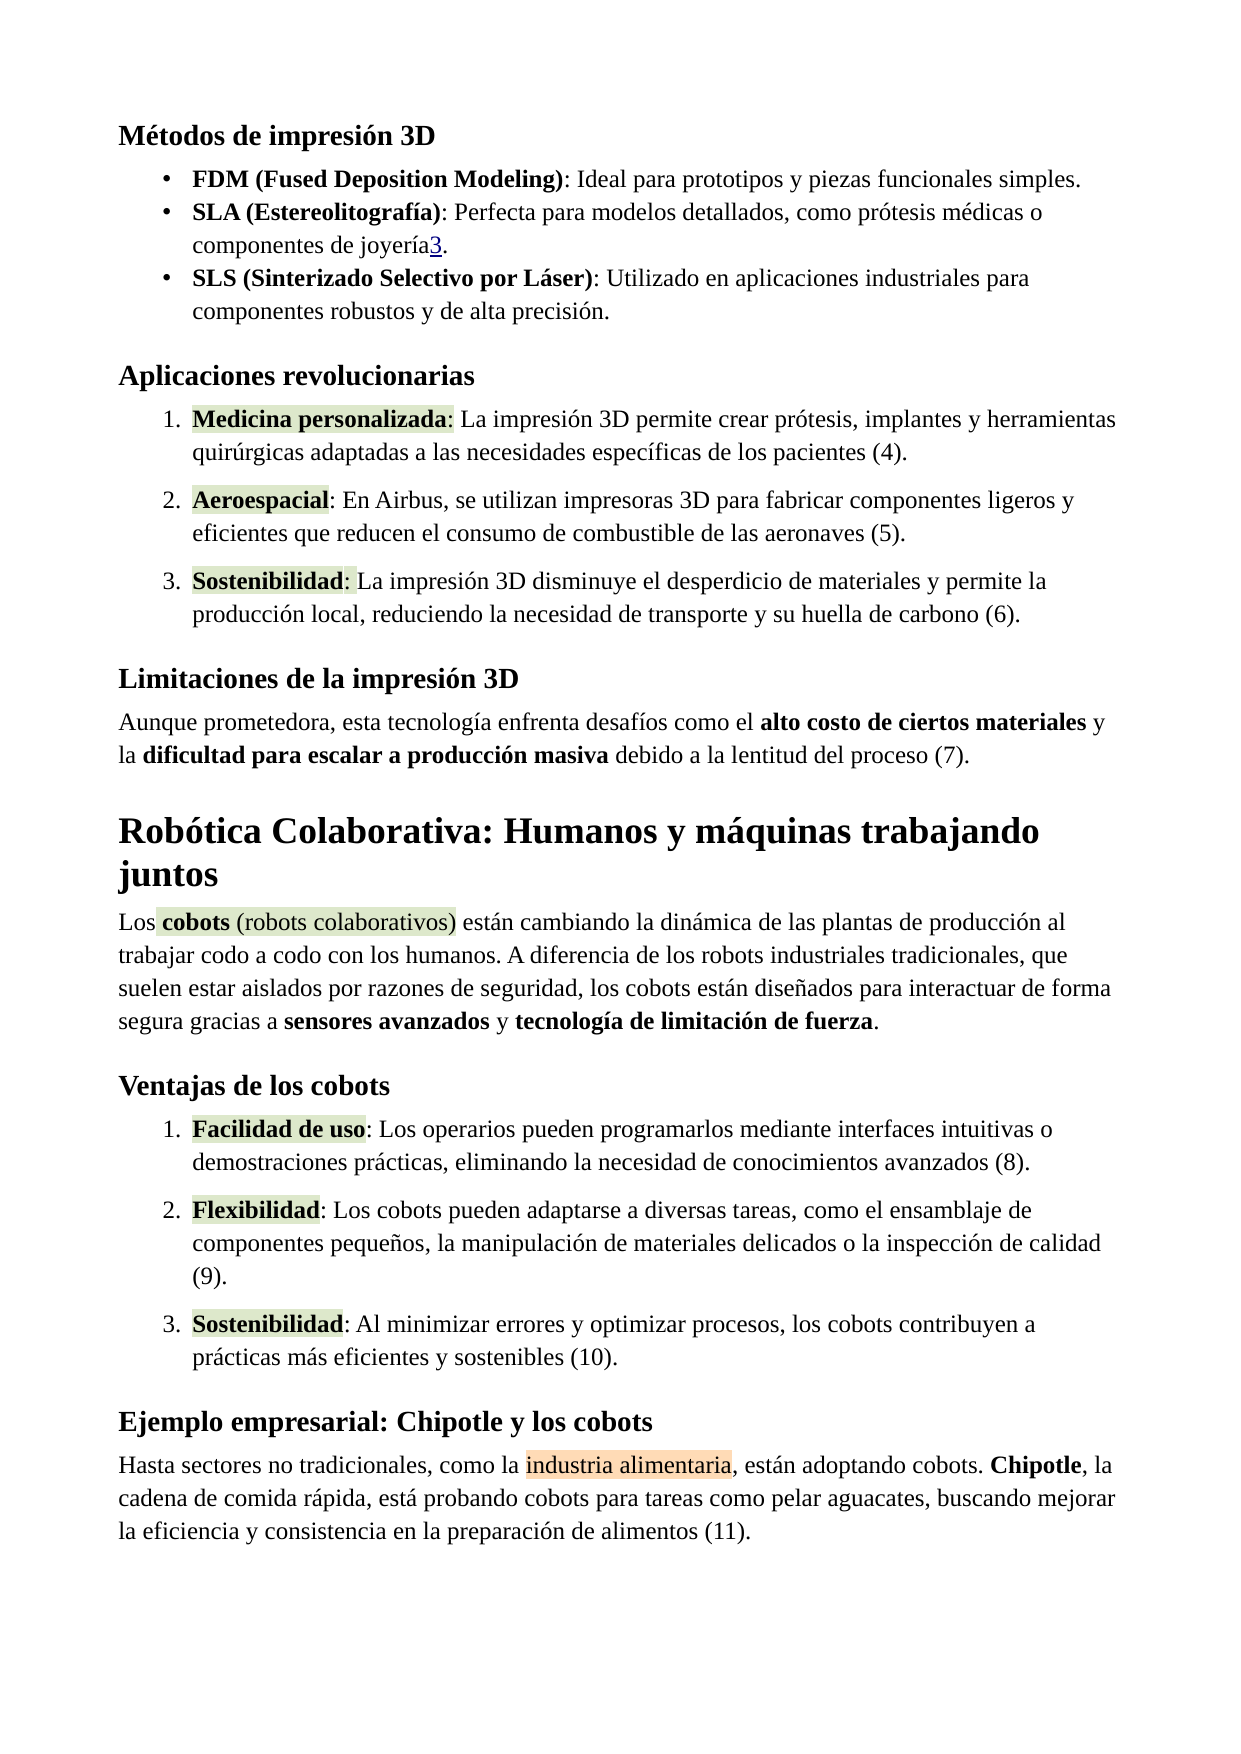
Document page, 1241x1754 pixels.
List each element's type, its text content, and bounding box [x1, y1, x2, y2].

subtitle Ventajas de los cobots [118, 1068, 1122, 1102]
list SLA (Estereolitografía): Perfecta para modelos detallados, como prótesis médicas o componentes de joyería3. [162, 197, 1122, 259]
text Aunque prometedora, esta tecnología enfrenta desafíos como el alto costo de ciertos materiales y la dificultad para escalar a producción masiva debido a la lentitud del proceso (7). [118, 707, 1122, 769]
text Los cobots (robots colaborativos) están cambiando la dinámica de las plantas de producción al trabajar codo a codo con los humanos. A diferencia de los robots industriales tradicionales, que suelen estar aislados por razones de seguridad, los cobots están diseñados para interactuar de forma segura gracias a sensores avanzados y tecnología de limitación de fuerza. [118, 907, 1122, 1035]
list Flexibilidad: Los cobots pueden adaptarse a diversas tareas, como el ensamblaje de componentes pequeños, la manipulación de materiales delicados o la inspección de calidad (9). [162, 1195, 1122, 1290]
text Hasta sectores no tradicionales, como la industria alimentaria, están adoptando cobots. Chipotle, la cadena de comida rápida, está probando cobots para tareas como pelar aguacates, buscando mejorar la eficiencia y consistencia en la preparación de alimentos (11). [118, 1450, 1122, 1545]
list Sostenibilidad: La impresión 3D disminuye el desperdicio de materiales y permite la producción local, reduciendo la necesidad de transporte y su huella de carbono (6). [162, 566, 1122, 627]
subtitle Ejemplo empresarial: Chipotle y los cobots [118, 1404, 1122, 1437]
subtitle Métodos de impresión 3D [118, 118, 1122, 152]
subtitle Robótica Colaborativa: Humanos y máquinas trabajando juntos [118, 808, 1122, 895]
list FDM (Fused Deposition Modeling): Ideal para prototipos y piezas funcionales simples. [162, 164, 1122, 193]
list Aeroespacial: En Airbus, se utilizan impresoras 3D para fabricar componentes ligeros y eficientes que reducen el consumo de combustible de las aeronaves (5). [162, 485, 1122, 547]
list Sostenibilidad: Al minimizar errores y optimizar procesos, los cobots contribuyen a prácticas más eficientes y sostenibles (10). [162, 1309, 1122, 1371]
list Medicina personalizada: La impresión 3D permite crear prótesis, implantes y herramientas quirúrgicas adaptadas a las necesidades específicas de los pacientes (4). [162, 404, 1122, 466]
subtitle Limitaciones de la impresión 3D [118, 661, 1122, 694]
list Facilidad de uso: Los operarios pueden programarlos mediante interfaces intuitivas o demostraciones prácticas, eliminando la necesidad de conocimientos avanzados (8). [162, 1114, 1122, 1176]
list SLS (Sinterizado Selectivo por Láser): Utilizado en aplicaciones industriales para componentes robustos y de alta precisión. [162, 263, 1122, 325]
subtitle Aplicaciones revolucionarias [118, 358, 1122, 392]
